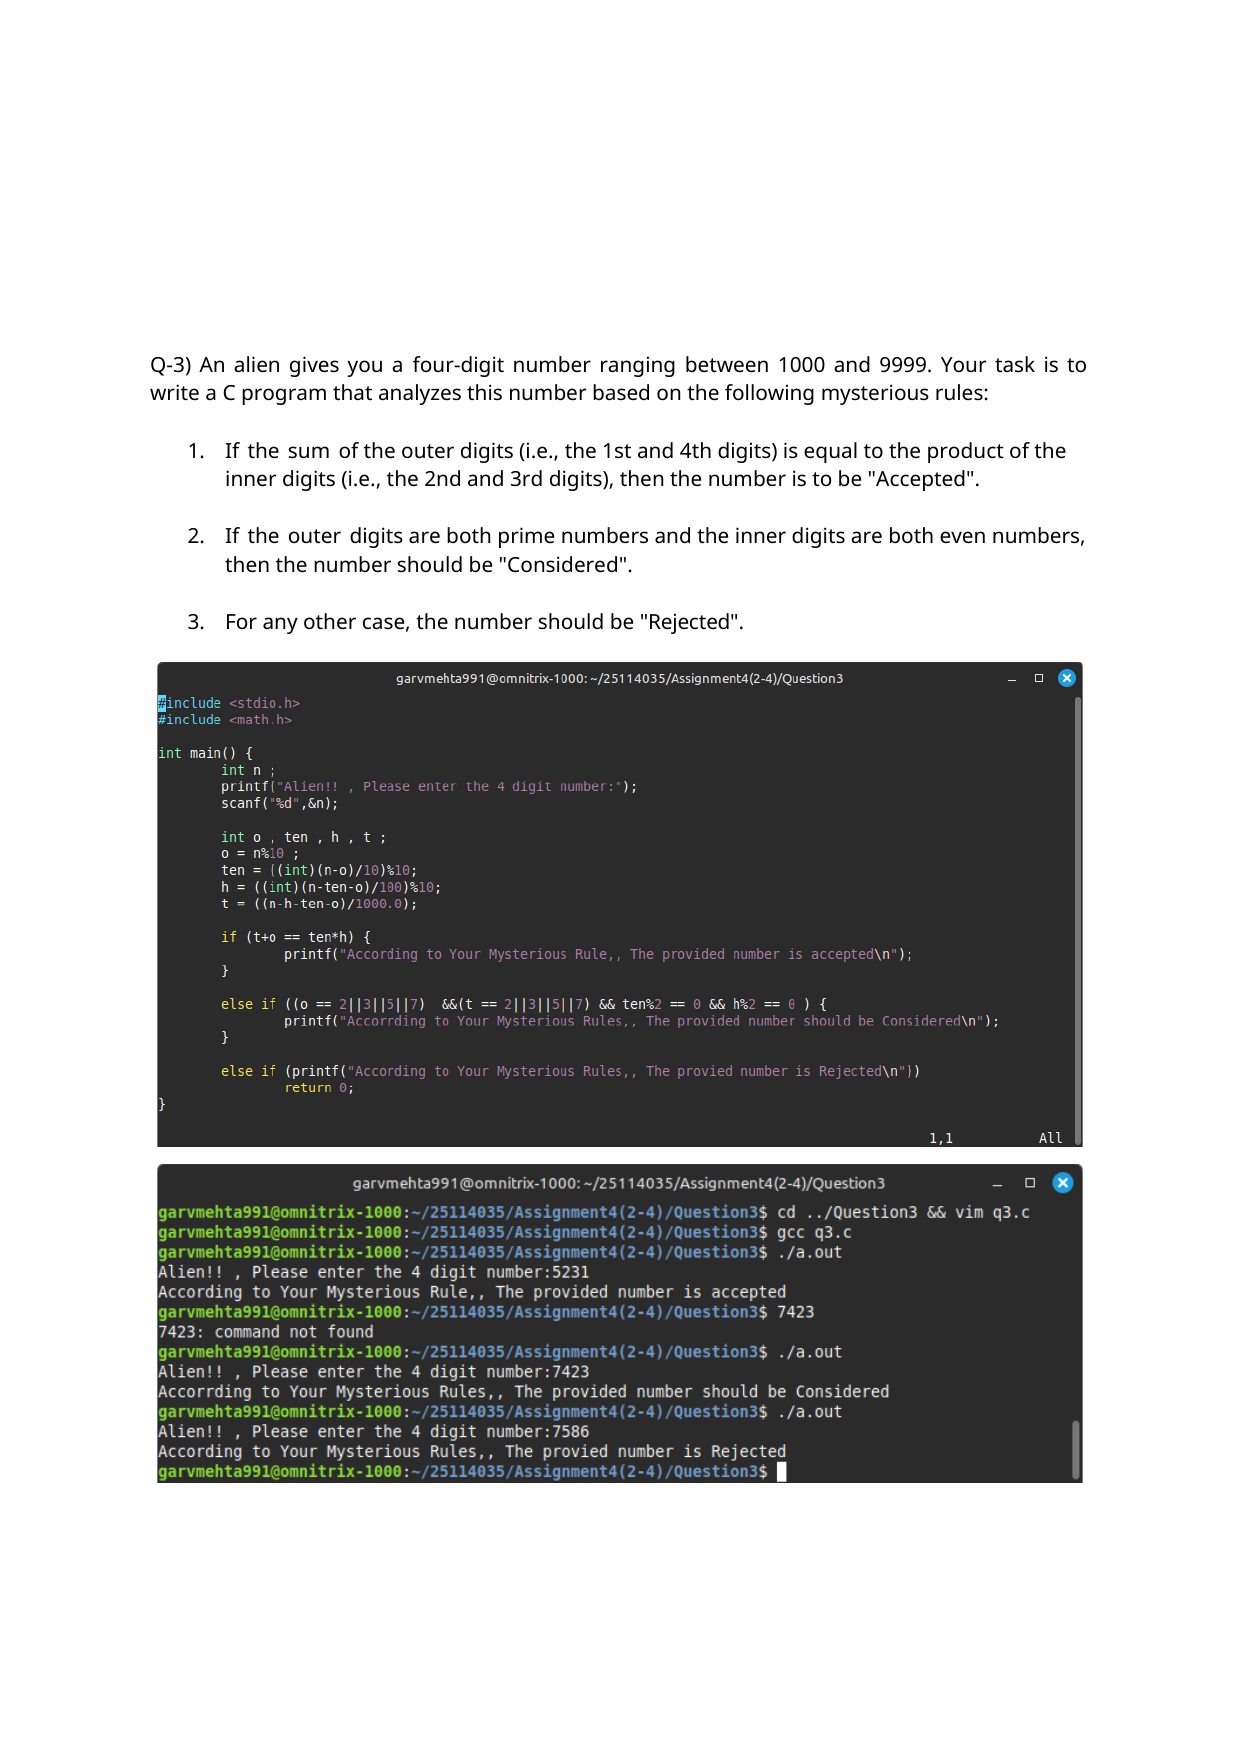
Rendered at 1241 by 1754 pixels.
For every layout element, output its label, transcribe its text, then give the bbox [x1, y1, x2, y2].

text Q-3) An alien gives you a four-digit number ranging between 1000 and 9999. Your task is to write a C program that analyzes this number based on the following mysterious rules: [150, 350, 1088, 407]
picture [157, 662, 1083, 1147]
picture [157, 1164, 1083, 1483]
list If the sum of the outer digits (i.e., the 1st and 4th digits) is equal to the product of the inner digits (i.e., the 2nd and 3rd digits), then the number is to be "Accepted". [187, 436, 1089, 493]
list If the outer digits are both prime numbers and the inner digits are both even numbers, then the number should be "Considered". [187, 521, 1088, 578]
list For any other case, the number should be "Rejected". [187, 607, 1093, 635]
